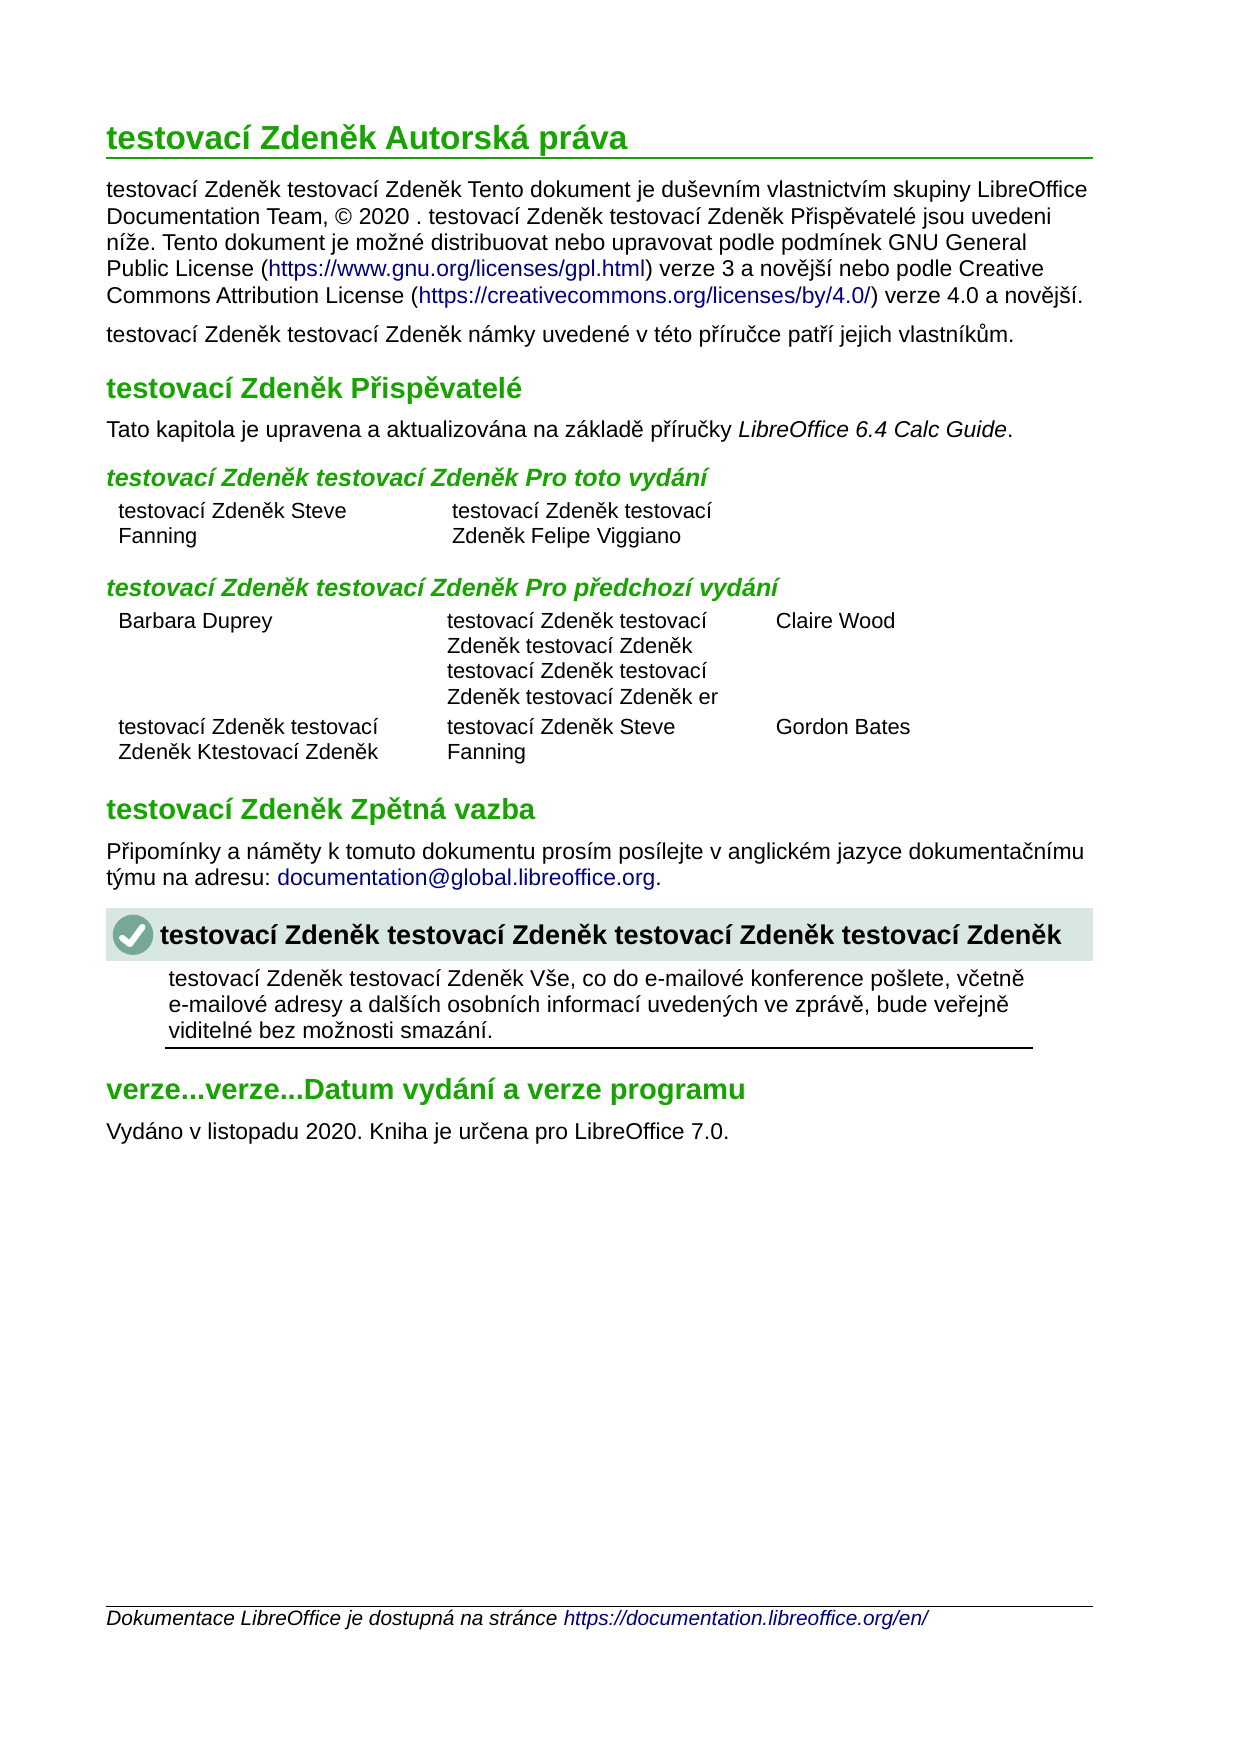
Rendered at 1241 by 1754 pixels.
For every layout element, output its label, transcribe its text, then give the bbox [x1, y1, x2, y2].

text testovací Zdeněk testovací Zdeněk Vše, co do e-mailové konference pošlete, včetně e-mailové adresy a dalších osobních informací uvedených ve zprávě, bude veřejně viditelné bez možnosti smazání. [165, 961, 1033, 1047]
table_header Barbara Duprey [106, 608, 435, 713]
table_header testovací Zdeněk testovací Zdeněk Felipe Viggiano [440, 498, 766, 553]
subtitle verze...verze...Datum vydání a verze programu [106, 1072, 1093, 1106]
table_cell Gordon Bates [764, 714, 1093, 769]
table_header testovací Zdeněk testovací Zdeněk testovací Zdeněk testovací Zdeněk testovací Zdeněk testovací Zdeněk er [435, 608, 764, 713]
table_header testovací Zdeněk Steve Fanning [106, 498, 440, 553]
subtitle testovací Zdeněk Přispěvatelé [106, 371, 1093, 404]
subtitle testovací Zdeněk testovací Zdeněk Pro předchozí vydání [106, 573, 1093, 602]
text testovací Zdeněk testovací Zdeněk námky uvedené v této příručce patří jejich vlastníkům. [106, 321, 1093, 347]
text Připomínky a náměty k tomuto dokumentu prosím posílejte v anglickém jazyce dokumentačnímu týmu na adresu: documentation@global.libreoffice.org. [106, 838, 1093, 890]
subtitle testovací Zdeněk Autorská práva [106, 118, 1093, 157]
text Tato kapitola je upravena a aktualizována na základě příručky LibreOffice 6.4 Průvodce aplikací Calc. [106, 416, 1093, 442]
subtitle testovací Zdeněk testovací Zdeněk Pro toto vydání [106, 463, 1093, 492]
table_cell testovací Zdeněk Steve Fanning [435, 714, 764, 769]
text Vydáno v listopadu 2020. Kniha je určena pro LibreOffice 7.0. [106, 1118, 1093, 1144]
text testovací Zdeněk testovací Zdeněk Tento dokument je duševním vlastnictvím skupiny LibreOffice Documentation Team, © 2020 . testovací Zdeněk testovací Zdeněk Přispěvatelé jsou uvedeni níže. Tento dokument je možné distribuovat nebo upravovat podle podmínek GNU General Public License (https://www.gnu.org/licenses/gpl.html) verze 3 a novější nebo podle Creative Commons Attribution License (https://creativecommons.org/licenses/by/4.0/) verze 4.0 a novější. [106, 176, 1093, 308]
table_header Claire Wood [764, 608, 1093, 713]
table_cell testovací Zdeněk testovací Zdeněk Ktestovací Zdeněk [106, 714, 435, 769]
table_header [766, 498, 1093, 553]
subtitle testovací Zdeněk Zpětná vazba [106, 792, 1093, 826]
subtitle testovací Zdeněk testovací Zdeněk testovací Zdeněk testovací Zdeněk [106, 908, 1093, 961]
